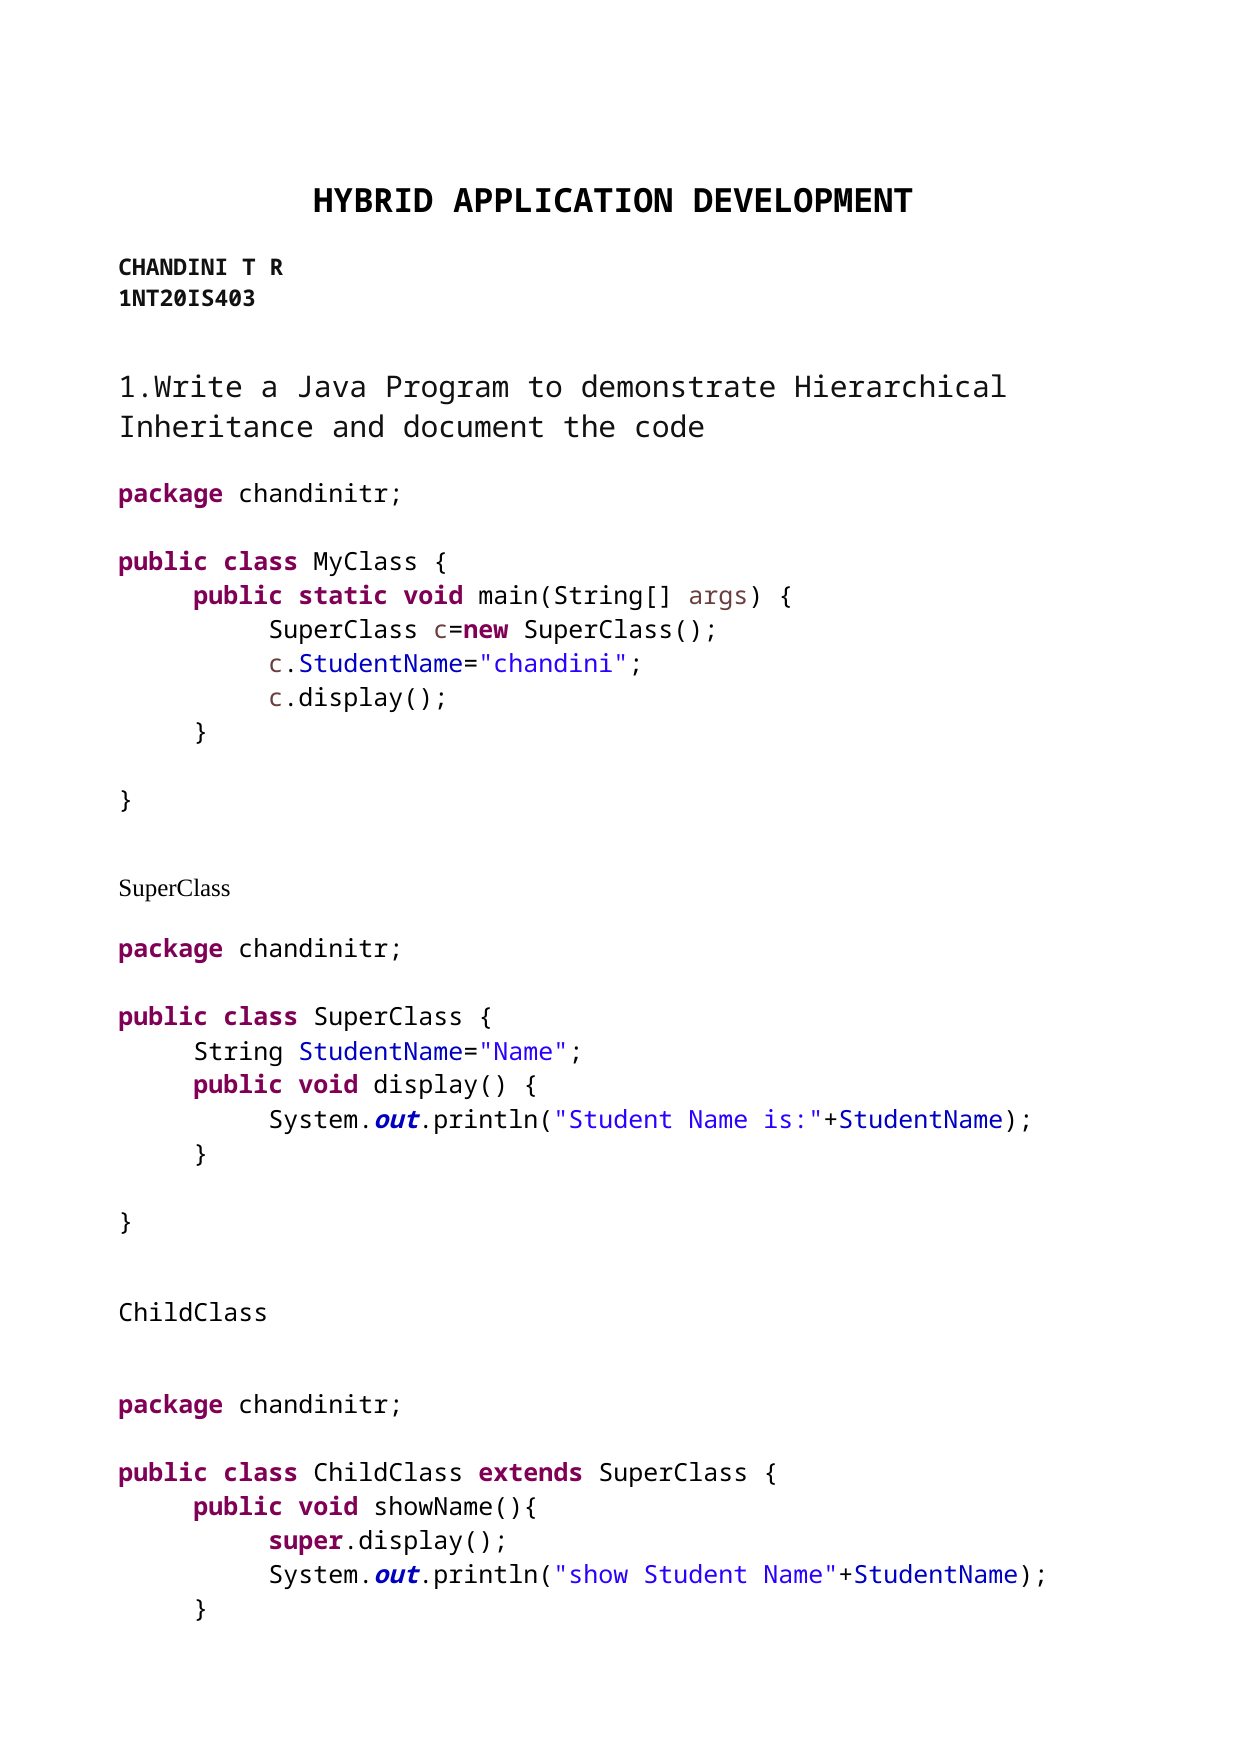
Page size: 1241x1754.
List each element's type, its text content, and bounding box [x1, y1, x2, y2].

text SuperClass c=new SuperClass(); [118, 612, 1122, 646]
text } [118, 714, 1122, 748]
text String StudentName="Name"; [118, 1033, 1122, 1067]
text public class ChildClass extends SuperClass { [118, 1455, 1122, 1489]
text super.display(); [118, 1523, 1122, 1557]
text 1.Write a Java Program to demonstrate Hierarchical Inheritance and document the code [118, 366, 1122, 447]
text } [118, 1135, 1122, 1169]
text System.out.println("show Student Name"+StudentName); [118, 1557, 1122, 1591]
text SuperClass [118, 873, 1122, 902]
text } [118, 782, 1122, 816]
text public static void main(String[] args) { [118, 577, 1122, 612]
text HYBRID APPLICATION DEVELOPMENT [118, 176, 1122, 222]
text 1NT20IS403 [118, 282, 1122, 313]
text package chandinitr; [118, 475, 1122, 509]
text System.out.println("Student Name is:"+StudentName); [118, 1101, 1122, 1135]
text package chandinitr; [118, 931, 1122, 965]
text public void display() { [118, 1067, 1122, 1101]
text package chandinitr; [118, 1387, 1122, 1421]
text public void showName(){ [118, 1489, 1122, 1523]
text public class SuperClass { [118, 999, 1122, 1033]
text CHANDINI T R [118, 251, 1122, 282]
text ChildClass [118, 1295, 1122, 1329]
text } [118, 1591, 1122, 1625]
text } [118, 1203, 1122, 1237]
text c.StudentName="chandini"; [118, 646, 1122, 680]
text c.display(); [118, 680, 1122, 714]
text public class MyClass { [118, 543, 1122, 577]
